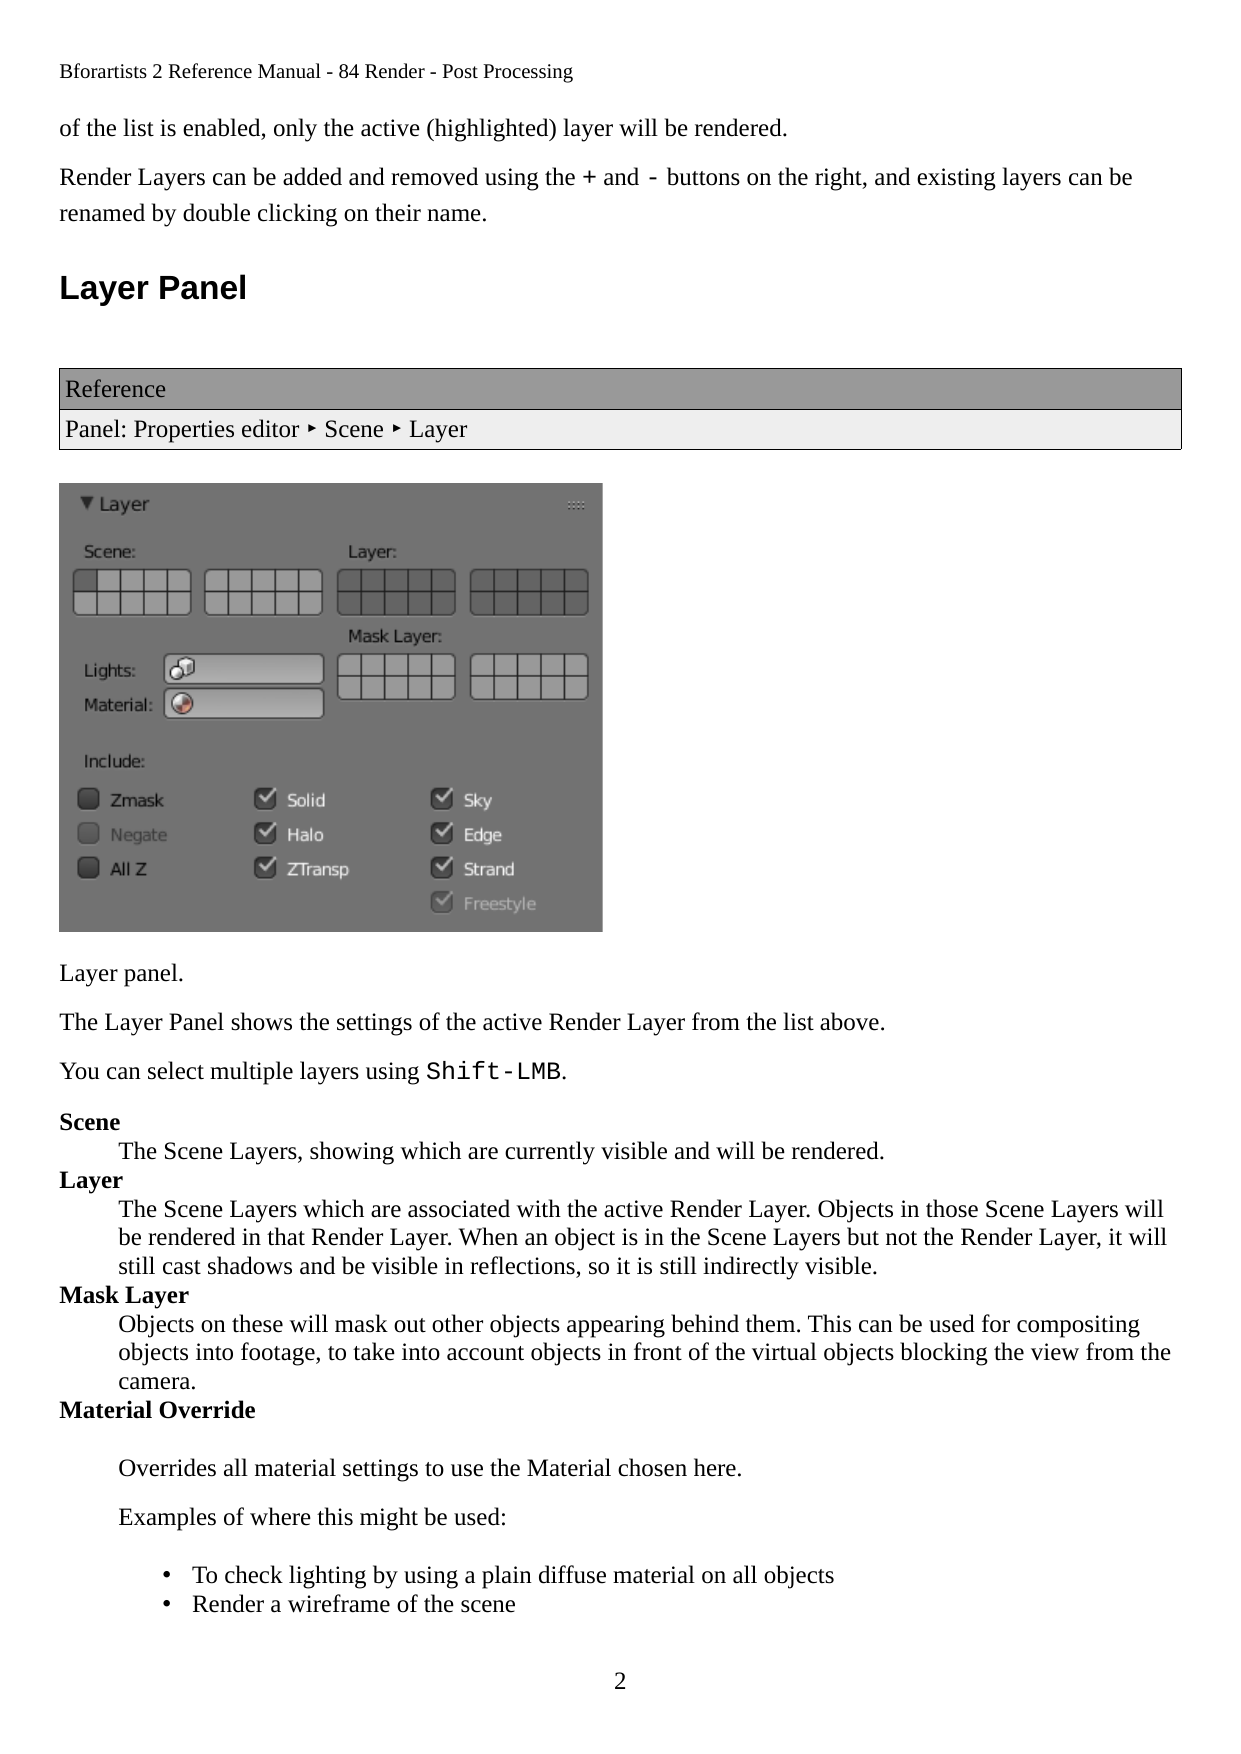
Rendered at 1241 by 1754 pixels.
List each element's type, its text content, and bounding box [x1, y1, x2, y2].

list Render a wireframe of the scene [162, 1589, 1181, 1618]
text of the list is enabled, only the active (highlighted) layer will be rendered. [59, 113, 1181, 141]
list To check lighting by using a plain diffuse material on all objects [162, 1560, 1181, 1589]
subtitle Layer [59, 1165, 1181, 1194]
subtitle Scene [59, 1107, 1181, 1136]
picture [59, 483, 603, 932]
text Layer panel. [59, 958, 1181, 986]
subtitle Layer Panel [59, 268, 1181, 307]
subtitle Material Override [59, 1395, 1181, 1424]
text Render Layers can be added and removed using the + and - buttons on the right, and existing layers can be renamed by double clicking on their name. [59, 162, 1181, 227]
list The Scene Layers, showing which are currently visible and will be rendered. [118, 1136, 1181, 1165]
text You can select multiple layers using Shift-LMB. [59, 1056, 1181, 1087]
table_cell Panel: Properties editor ‣ Scene ‣ Layer [60, 410, 1181, 449]
list Examples of where this might be used: [118, 1502, 1181, 1531]
subtitle Mask Layer [59, 1280, 1181, 1309]
table_header Reference [60, 369, 1181, 409]
text The Layer Panel shows the settings of the active Render Layer from the list above. [59, 1007, 1181, 1036]
list Objects on these will mask out other objects appearing behind them. This can be used for compositing objects into footage, to take into account objects in front of the virtual objects blocking the view from the camera. [118, 1309, 1181, 1395]
text Overrides all material settings to use the Material chosen here. [118, 1453, 1181, 1482]
list The Scene Layers which are associated with the active Render Layer. Objects in those Scene Layers will be rendered in that Render Layer. When an object is in the Scene Layers but not the Render Layer, it will still cast shadows and be visible in reflections, so it is still indirectly visible. [118, 1194, 1181, 1280]
